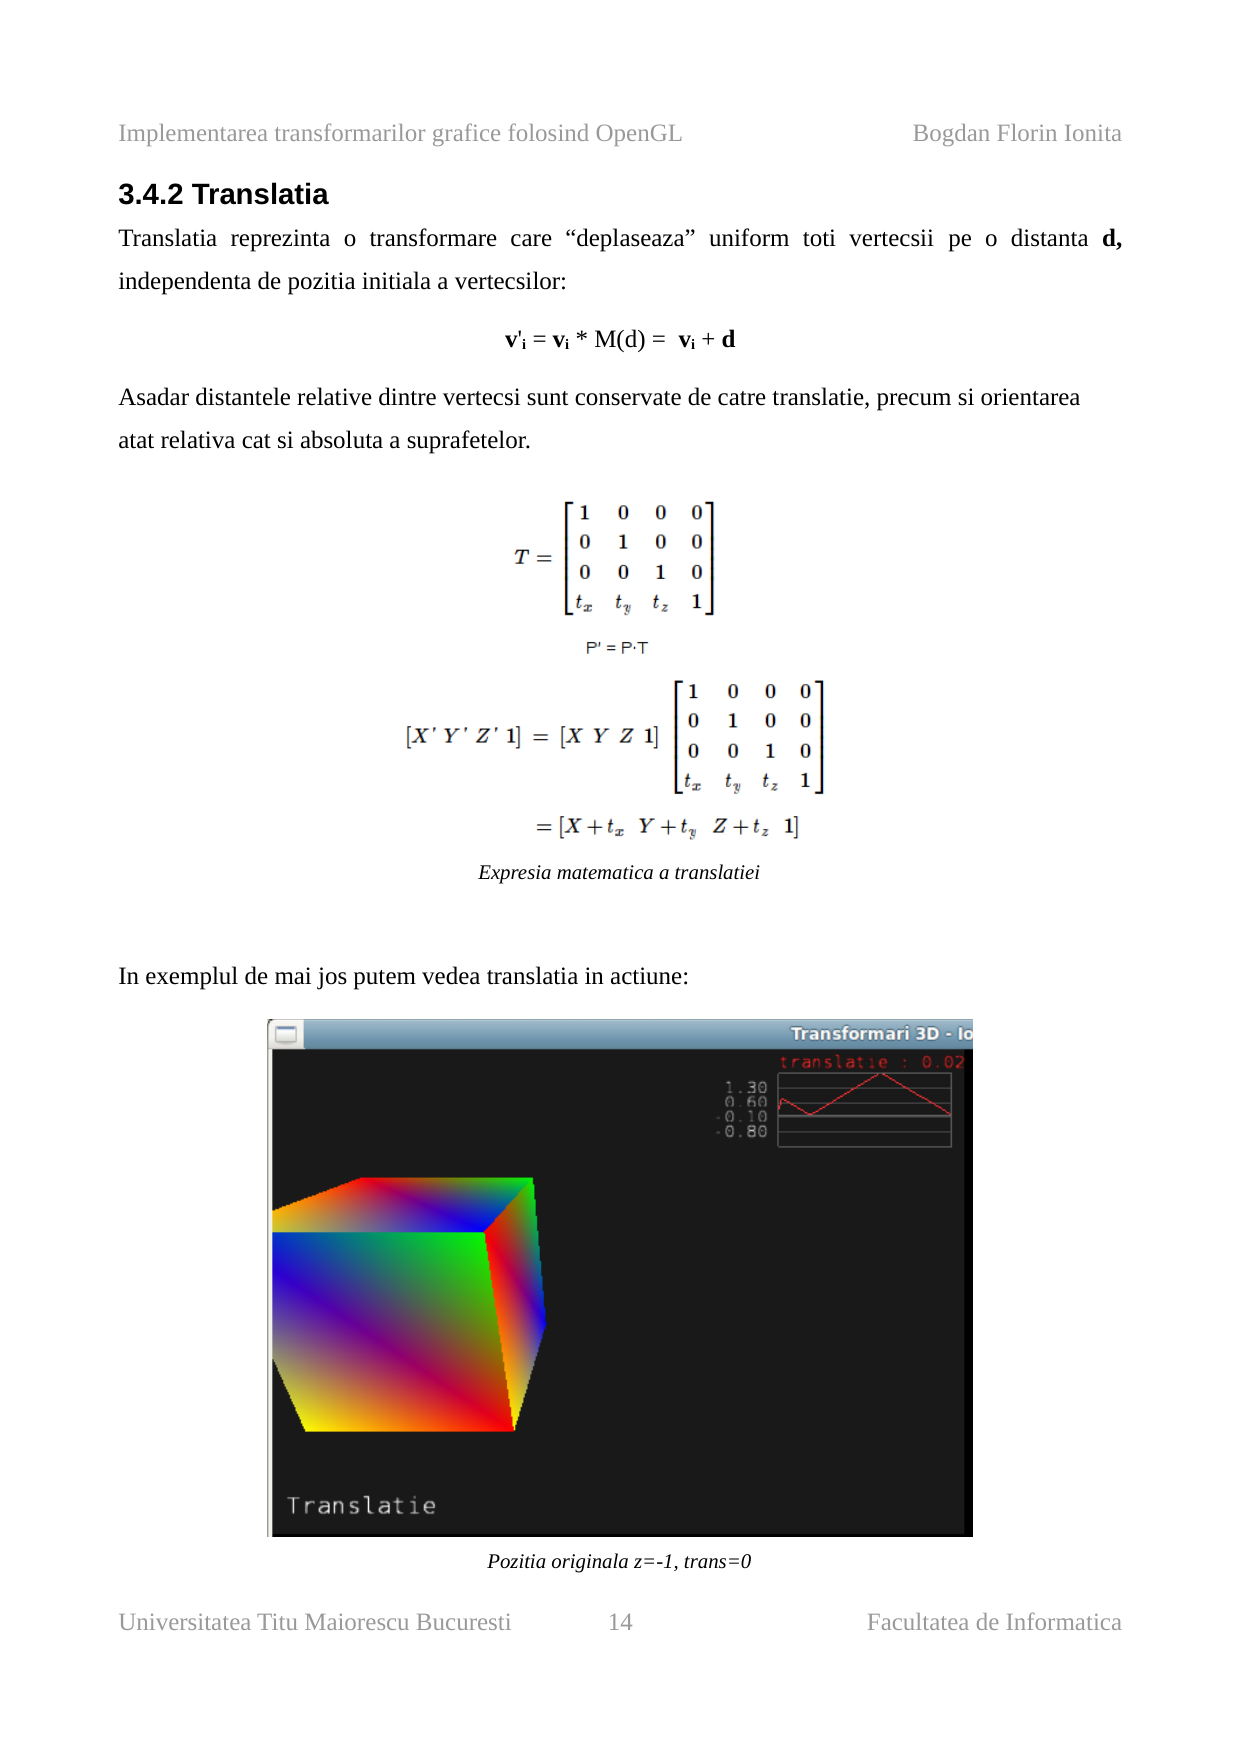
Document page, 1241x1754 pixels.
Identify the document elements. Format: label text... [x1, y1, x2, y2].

text Asadar distantele relative dintre vertecsi sunt conservate de catre translatie, precum si orientarea atat relativa cat si absoluta a suprafetelor. [118, 382, 1122, 453]
subtitle 3.4.2 Translatia [118, 177, 1122, 211]
text Translatia reprezinta o transformare care “deplaseaza” uniform toti vertecsii pe o distanta d, independenta de pozitia initiala a vertecsilor: [118, 223, 1122, 295]
picture [267, 1019, 973, 1537]
text v'i = vi * M(d) = vi + d [118, 324, 1122, 353]
text In exemplul de mai jos putem vedea translatia in actiune: [118, 961, 1122, 990]
text Expresia matematica a translatiei [118, 482, 1122, 884]
text Pozitia originala z=-1, trans=0 [118, 1019, 1122, 1573]
picture [383, 482, 857, 849]
